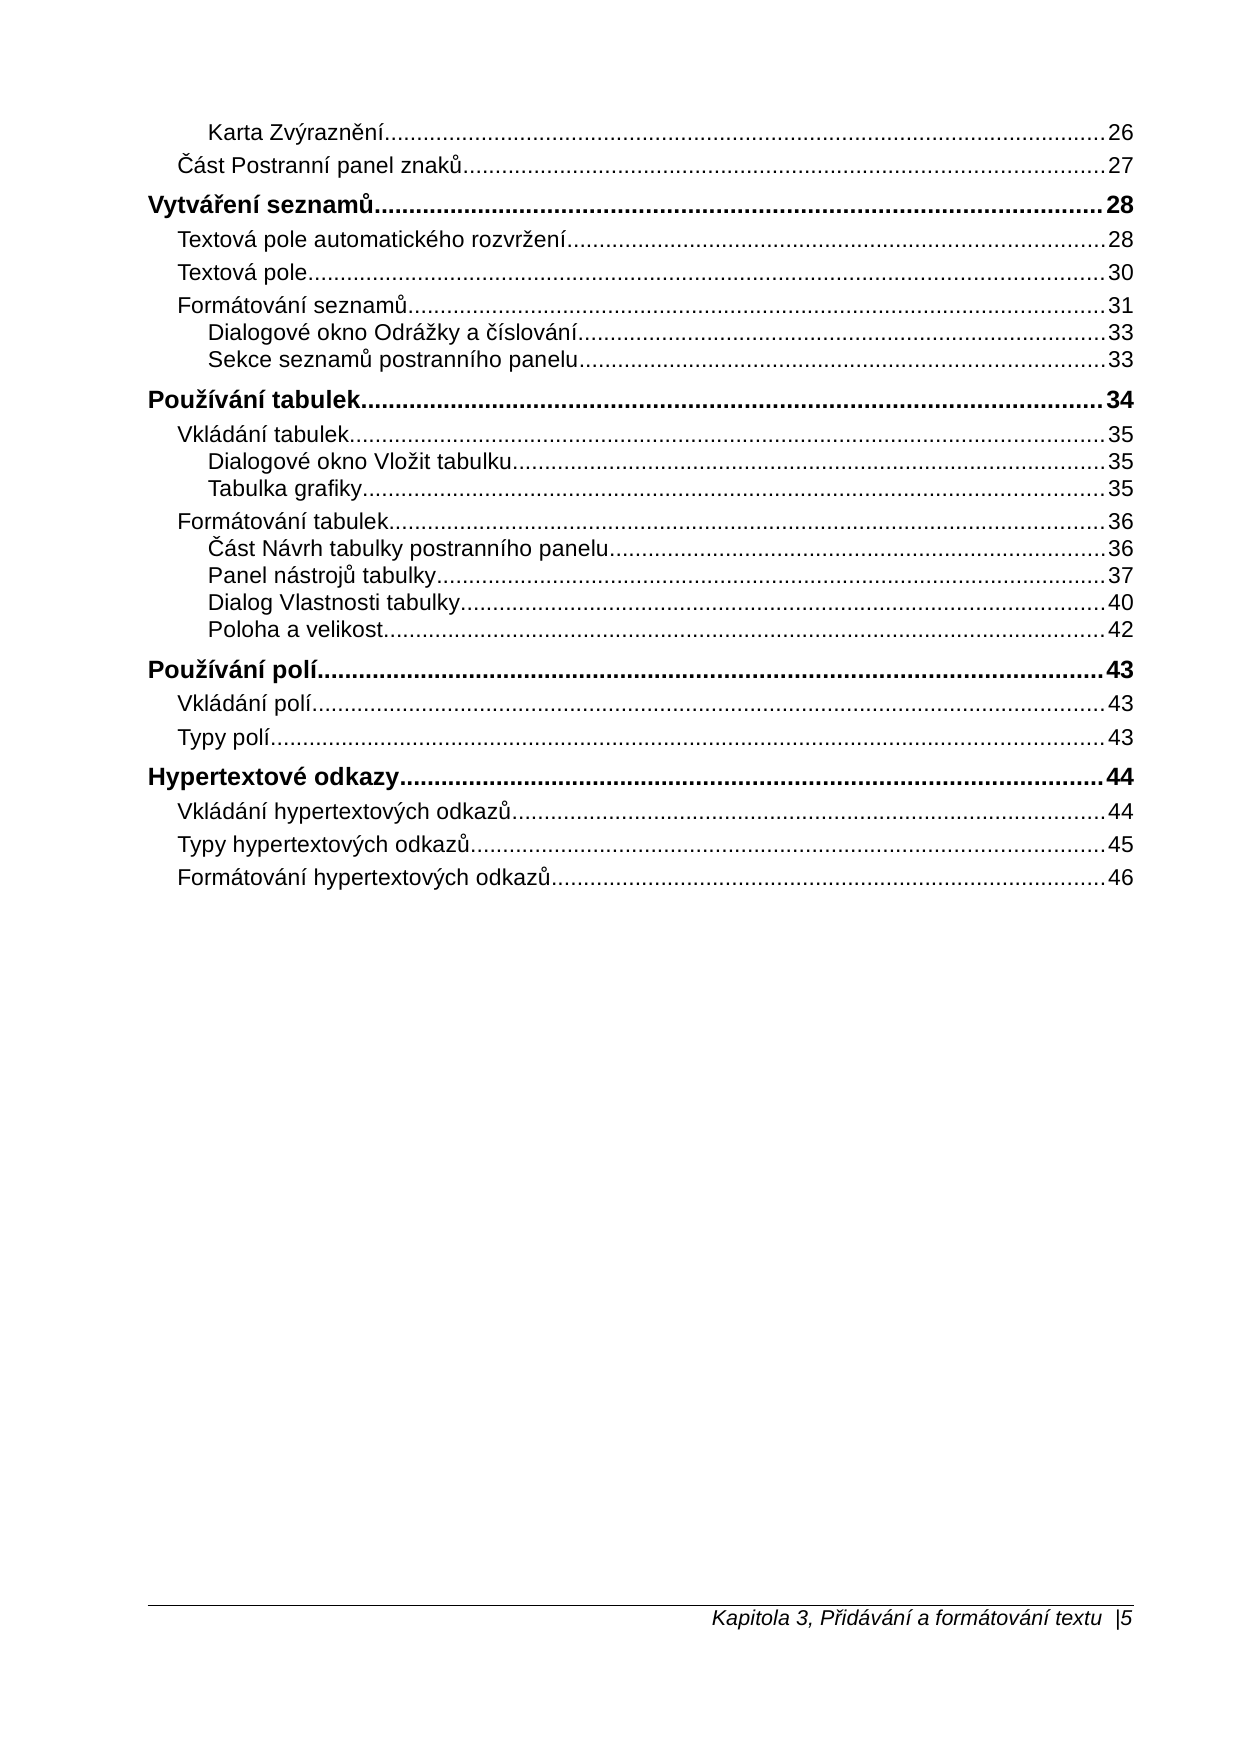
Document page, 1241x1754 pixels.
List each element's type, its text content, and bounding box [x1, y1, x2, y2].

text Tabulka grafiky 35 [208, 474, 1134, 501]
text Část Návrh tabulky postranního panelu 36 [208, 534, 1134, 561]
text Textová pole 30 [177, 258, 1134, 286]
text Dialogové okno Vložit tabulku 35 [208, 447, 1134, 474]
text Používání polí 43 [148, 655, 1134, 684]
text Typy hypertextových odkazů 45 [177, 830, 1134, 857]
text Poloha a velikost 42 [208, 616, 1134, 643]
text Část Postranní panel znaků 27 [177, 151, 1134, 178]
text Používání tabulek 34 [148, 385, 1134, 414]
text Dialogové okno Odrážky a číslování 33 [208, 319, 1134, 346]
text Vytváření seznamů 28 [148, 190, 1134, 219]
text Vkládání hypertextových odkazů 44 [177, 797, 1134, 824]
text Vkládání tabulek 35 [177, 420, 1134, 447]
text Formátování hypertextových odkazů 46 [177, 863, 1134, 890]
text Formátování tabulek 36 [177, 507, 1134, 534]
text Typy polí 43 [177, 723, 1134, 750]
text Dialog Vlastnosti tabulky 40 [208, 588, 1134, 616]
text Karta Zvýraznění 26 [208, 118, 1134, 145]
text Hypertextové odkazy 44 [148, 762, 1134, 791]
text Textová pole automatického rozvržení 28 [177, 225, 1134, 252]
text Formátování seznamů 31 [177, 292, 1134, 319]
text Vkládání polí 43 [177, 690, 1134, 717]
text Panel nástrojů tabulky 37 [208, 561, 1134, 588]
text Sekce seznamů postranního panelu 33 [208, 346, 1134, 373]
